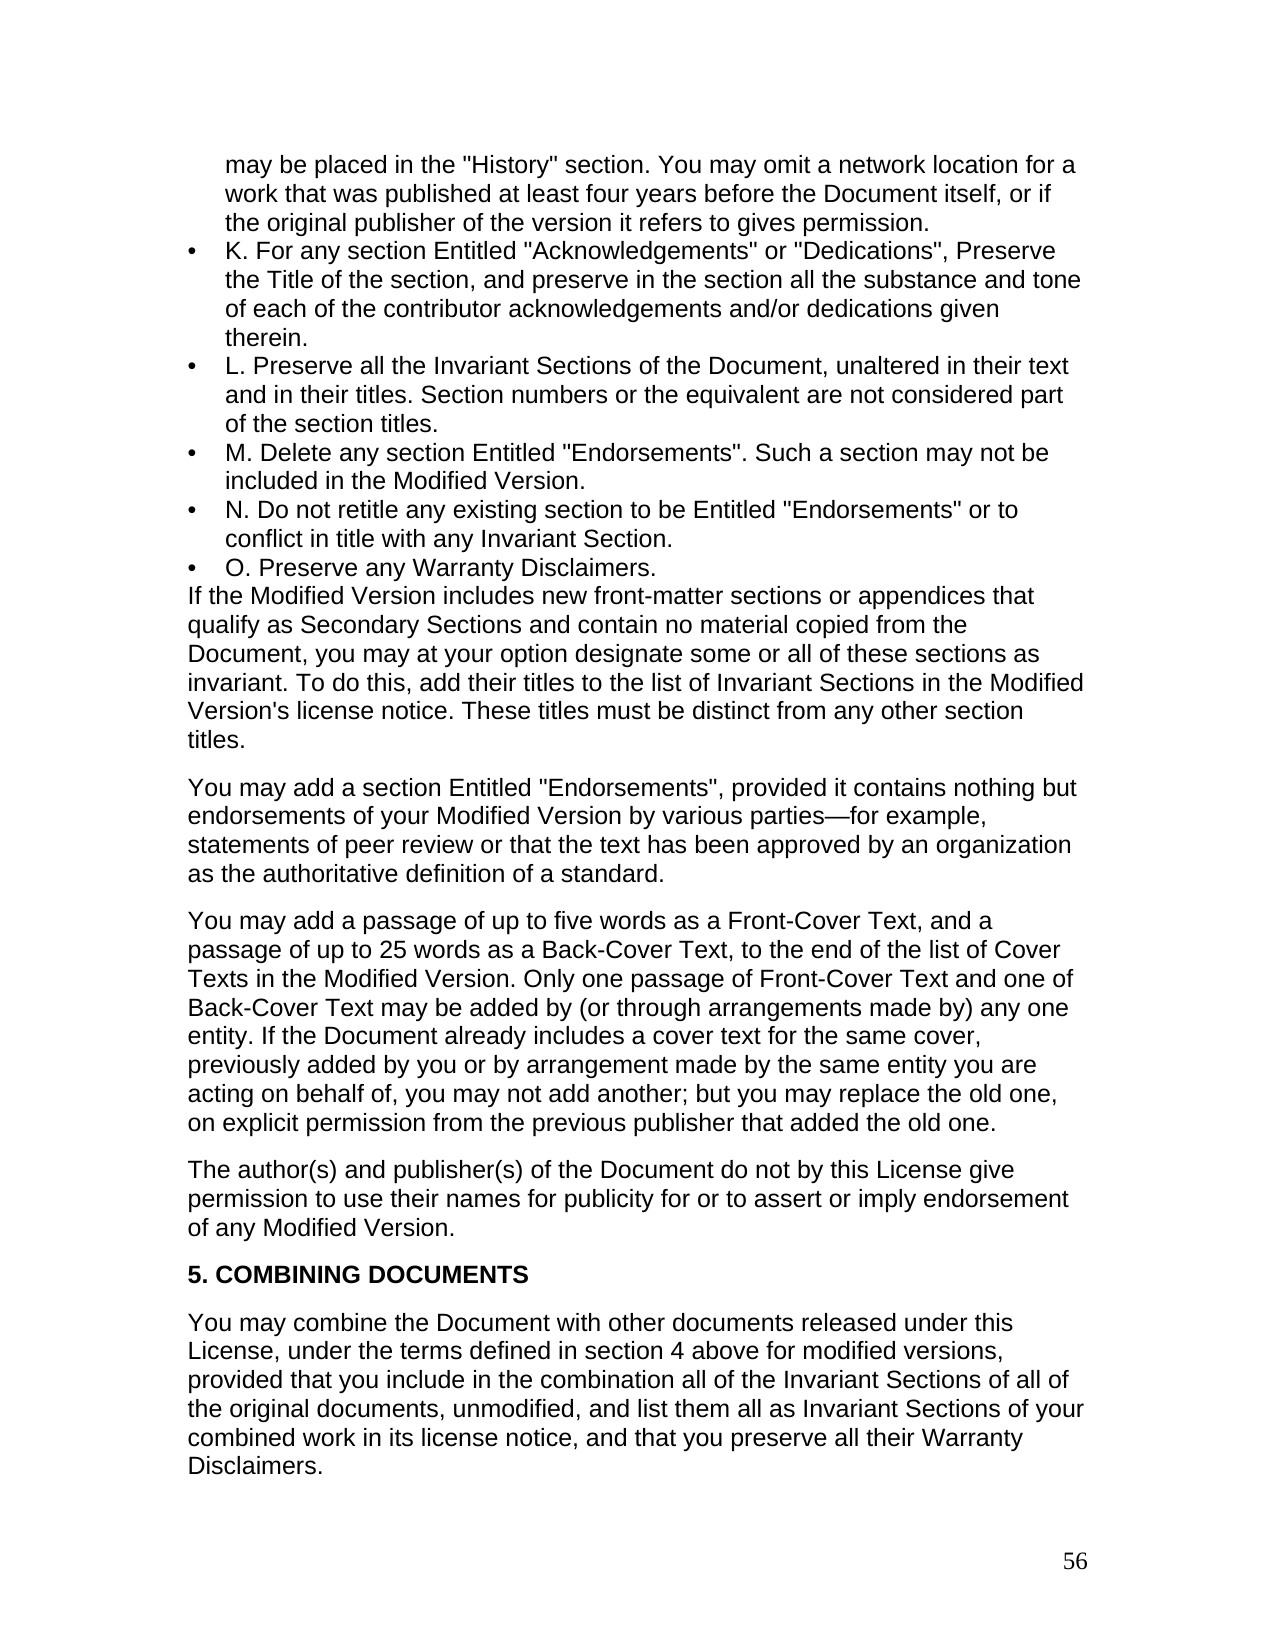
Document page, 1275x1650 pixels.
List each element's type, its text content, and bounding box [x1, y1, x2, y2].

text 5. COMBINING DOCUMENTS [187, 1260, 1087, 1289]
text • N. Do not retitle any existing section to be Entitled "Endorsements" or to conflict in title with any Invariant Section. [187, 495, 1087, 552]
text • L. Preserve all the Invariant Sections of the Document, unaltered in their text and in their titles. Section numbers or the equivalent are not considered part of the section titles. [187, 351, 1087, 437]
text The author(s) and publisher(s) of the Document do not by this License give permission to use their names for publicity for or to assert or imply endorsement of any Modified Version. [187, 1155, 1087, 1241]
text You may add a section Entitled "Endorsements", provided it contains nothing but endorsements of your Modified Version by various parties—for example, statements of peer review or that the text has been approved by an organization as the authoritative definition of a standard. [187, 772, 1087, 887]
text You may combine the Document with other documents released under this License, under the terms defined in section 4 above for modified versions, provided that you include in the combination all of the Invariant Sections of all of the original documents, unmodified, and list them all as Invariant Sections of your combined work in its license notice, and that you preserve all their Warranty Disclaimers. [187, 1307, 1087, 1480]
text You may add a passage of up to five words as a Front-Cover Text, and a passage of up to 25 words as a Back-Cover Text, to the end of the list of Cover Texts in the Modified Version. Only one passage of Front-Cover Text and one of Back-Cover Text may be added by (or through arrangements made by) any one entity. If the Document already includes a cover text for the same cover, previously added by you or by arrangement made by the same entity you are acting on behalf of, you may not add another; but you may replace the old one, on explicit permission from the previous publisher that added the old one. [187, 906, 1087, 1136]
text • M. Delete any section Entitled "Endorsements". Such a section may not be included in the Modified Version. [187, 437, 1087, 495]
text • K. For any section Entitled "Acknowledgements" or "Dedications", Preserve the Title of the section, and preserve in the section all the substance and tone of each of the contributor acknowledgements and/or dedications given therein. [187, 236, 1087, 351]
text • O. Preserve any Warranty Disclaimers. [187, 552, 1087, 581]
text may be placed in the "History" section. You may omit a network location for a work that was published at least four years before the Document itself, or if the original publisher of the version it refers to gives permission. [187, 150, 1087, 236]
text If the Modified Version includes new front-matter sections or appendices that qualify as Secondary Sections and contain no material copied from the Document, you may at your option designate some or all of these sections as invariant. To do this, add their titles to the list of Invariant Sections in the Modified Version's license notice. These titles must be distinct from any other section titles. [187, 581, 1087, 754]
